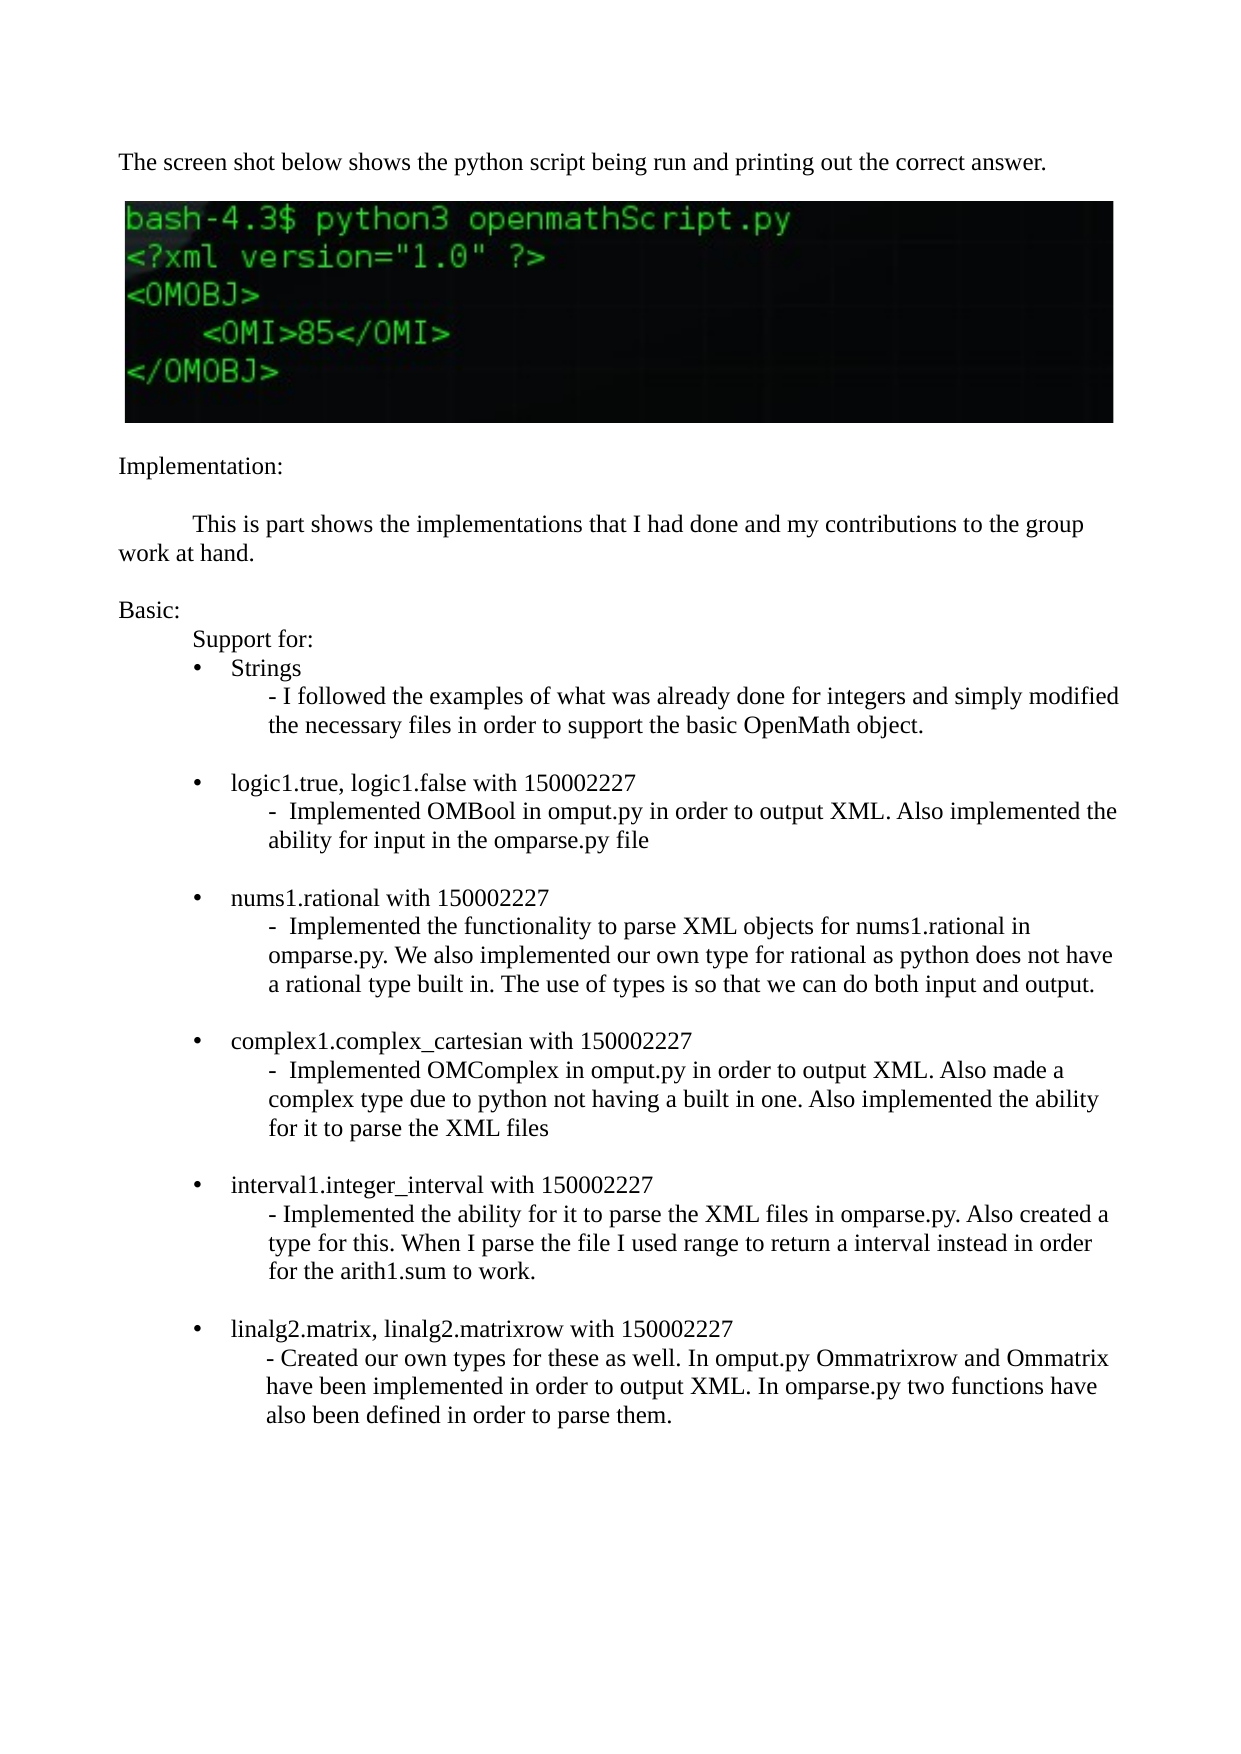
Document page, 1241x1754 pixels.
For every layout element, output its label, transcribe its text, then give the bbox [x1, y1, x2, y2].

text This is part shows the implementations that I had done and my contributions to the group work at hand. [118, 509, 1122, 566]
list Strings [193, 653, 1122, 681]
list nums1.rational with 150002227 [193, 883, 1122, 911]
text The screen shot below shows the python script being run and printing out the correct answer. [118, 147, 1122, 176]
text Basic: [118, 595, 1122, 624]
text Support for: [118, 624, 1122, 653]
list logic1.true, logic1.false with 150002227 [193, 768, 1122, 796]
picture [124, 201, 1114, 423]
text Implementation: [118, 451, 1122, 480]
list linalg2.matrix, linalg2.matrixrow with 150002227 [193, 1314, 1122, 1343]
list - Implemented OMComplex in omput.py in order to output XML. Also made a complex type due to python not having a built in one. Also implemented the ability for it to parse the XML files [231, 1055, 1122, 1141]
text - Created our own types for these as well. In omput.py Ommatrixrow and Ommatrix have been implemented in order to output XML. In omparse.py two functions have also been defined in order to parse them. [118, 1343, 1122, 1429]
list complex1.complex_cartesian with 150002227 [193, 1026, 1122, 1055]
list - Implemented the functionality to parse XML objects for nums1.rational in omparse.py. We also implemented our own type for rational as python does not have a rational type built in. The use of types is so that we can do both input and output. [231, 911, 1122, 998]
list - I followed the examples of what was already done for integers and simply modified the necessary files in order to support the basic OpenMath object. [231, 681, 1122, 739]
list - Implemented the ability for it to parse the XML files in omparse.py. Also created a type for this. When I parse the file I used range to return a interval instead in order for the arith1.sum to work. [231, 1199, 1122, 1285]
list interval1.integer_interval with 150002227 [193, 1170, 1122, 1199]
list - Implemented OMBool in omput.py in order to output XML. Also implemented the ability for input in the omparse.py file [231, 796, 1122, 854]
